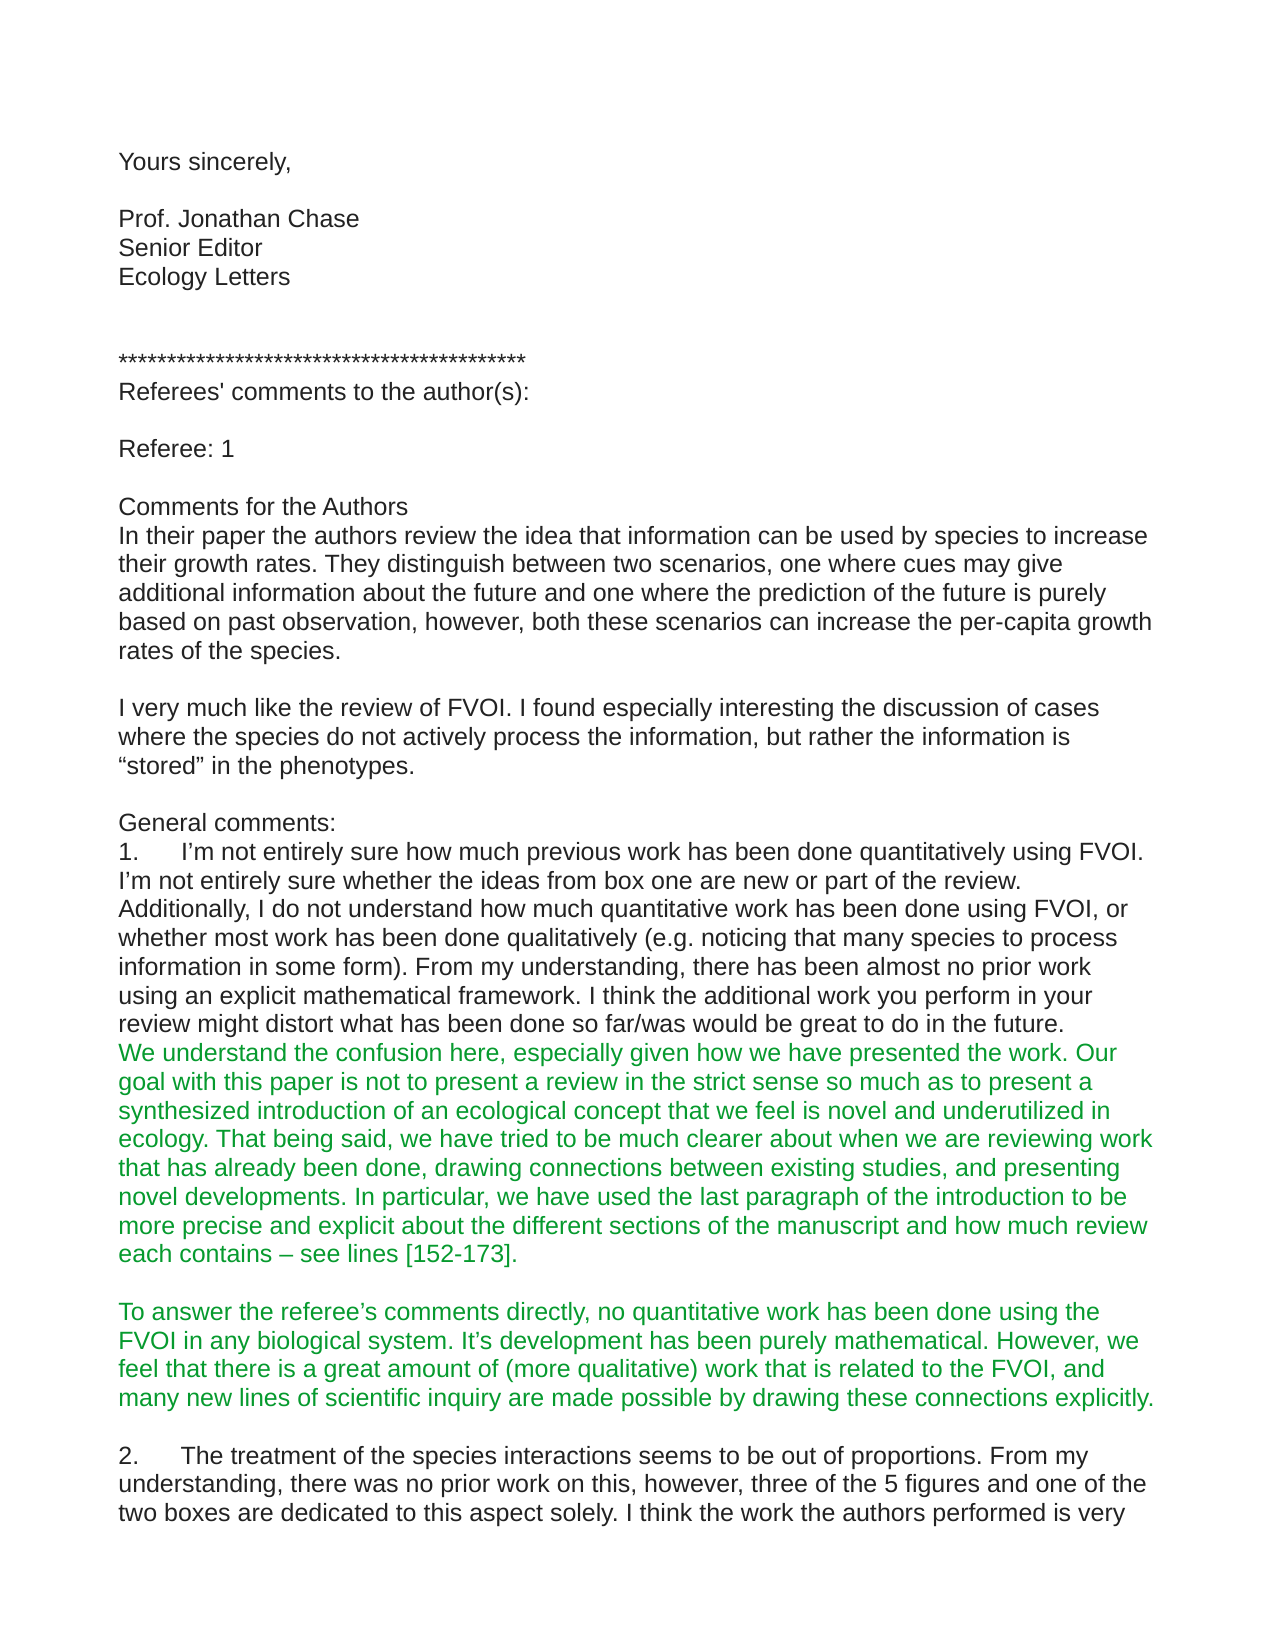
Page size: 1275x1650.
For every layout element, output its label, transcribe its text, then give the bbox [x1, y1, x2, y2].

text We understand the confusion here, especially given how we have presented the work. Our goal with this paper is not to present a review in the strict sense so much as to present a synthesized introduction of an ecological concept that we feel is novel and underutilized in ecology. That being said, we have tried to be much clearer about when we are reviewing work that has already been done, drawing connections between existing studies, and presenting novel developments. In particular, we have used the last paragraph of the introduction to be more precise and explicit about the different sections of the manuscript and how much review each contains – see lines [152-173]. [118, 1038, 1157, 1268]
text To answer the referee’s comments directly, no quantitative work has been done using the FVOI in any biological system. It’s development has been purely mathematical. However, we feel that there is a great amount of (more qualitative) work that is related to the FVOI, and many new lines of scientific inquiry are made possible by drawing these connections explicitly. 2. The treatment of the species interactions seems to be out of proportions. From my understanding, there was no prior work on this, however, three of the 5 figures and one of the two boxes are dedicated to this aspect solely. I think the work the authors performed is very [118, 1297, 1157, 1527]
text Yours sincerely, Prof. Jonathan Chase Senior Editor Ecology Letters ****************************************** Referees' comments to the author(s): Referee: 1 Comments for the Authors In their paper the authors review the idea that information can be used by species to increase their growth rates. They distinguish between two scenarios, one where cues may give additional information about the future and one where the prediction of the future is purely based on past observation, however, both these scenarios can increase the per-capita growth rates of the species. I very much like the review of FVOI. I found especially interesting the discussion of cases where the species do not actively process the information, but rather the information is “stored” in the phenotypes. General comments: 1. I’m not entirely sure how much previous work has been done quantitatively using FVOI. I’m not entirely sure whether the ideas from box one are new or part of the review. Additionally, I do not understand how much quantitative work has been done using FVOI, or whether most work has been done qualitatively (e.g. noticing that many species to process information in some form). From my understanding, there has been almost no prior work using an explicit mathematical framework. I think the additional work you perform in your review might distort what has been done so far/was would be great to do in the future. [118, 118, 1157, 1038]
